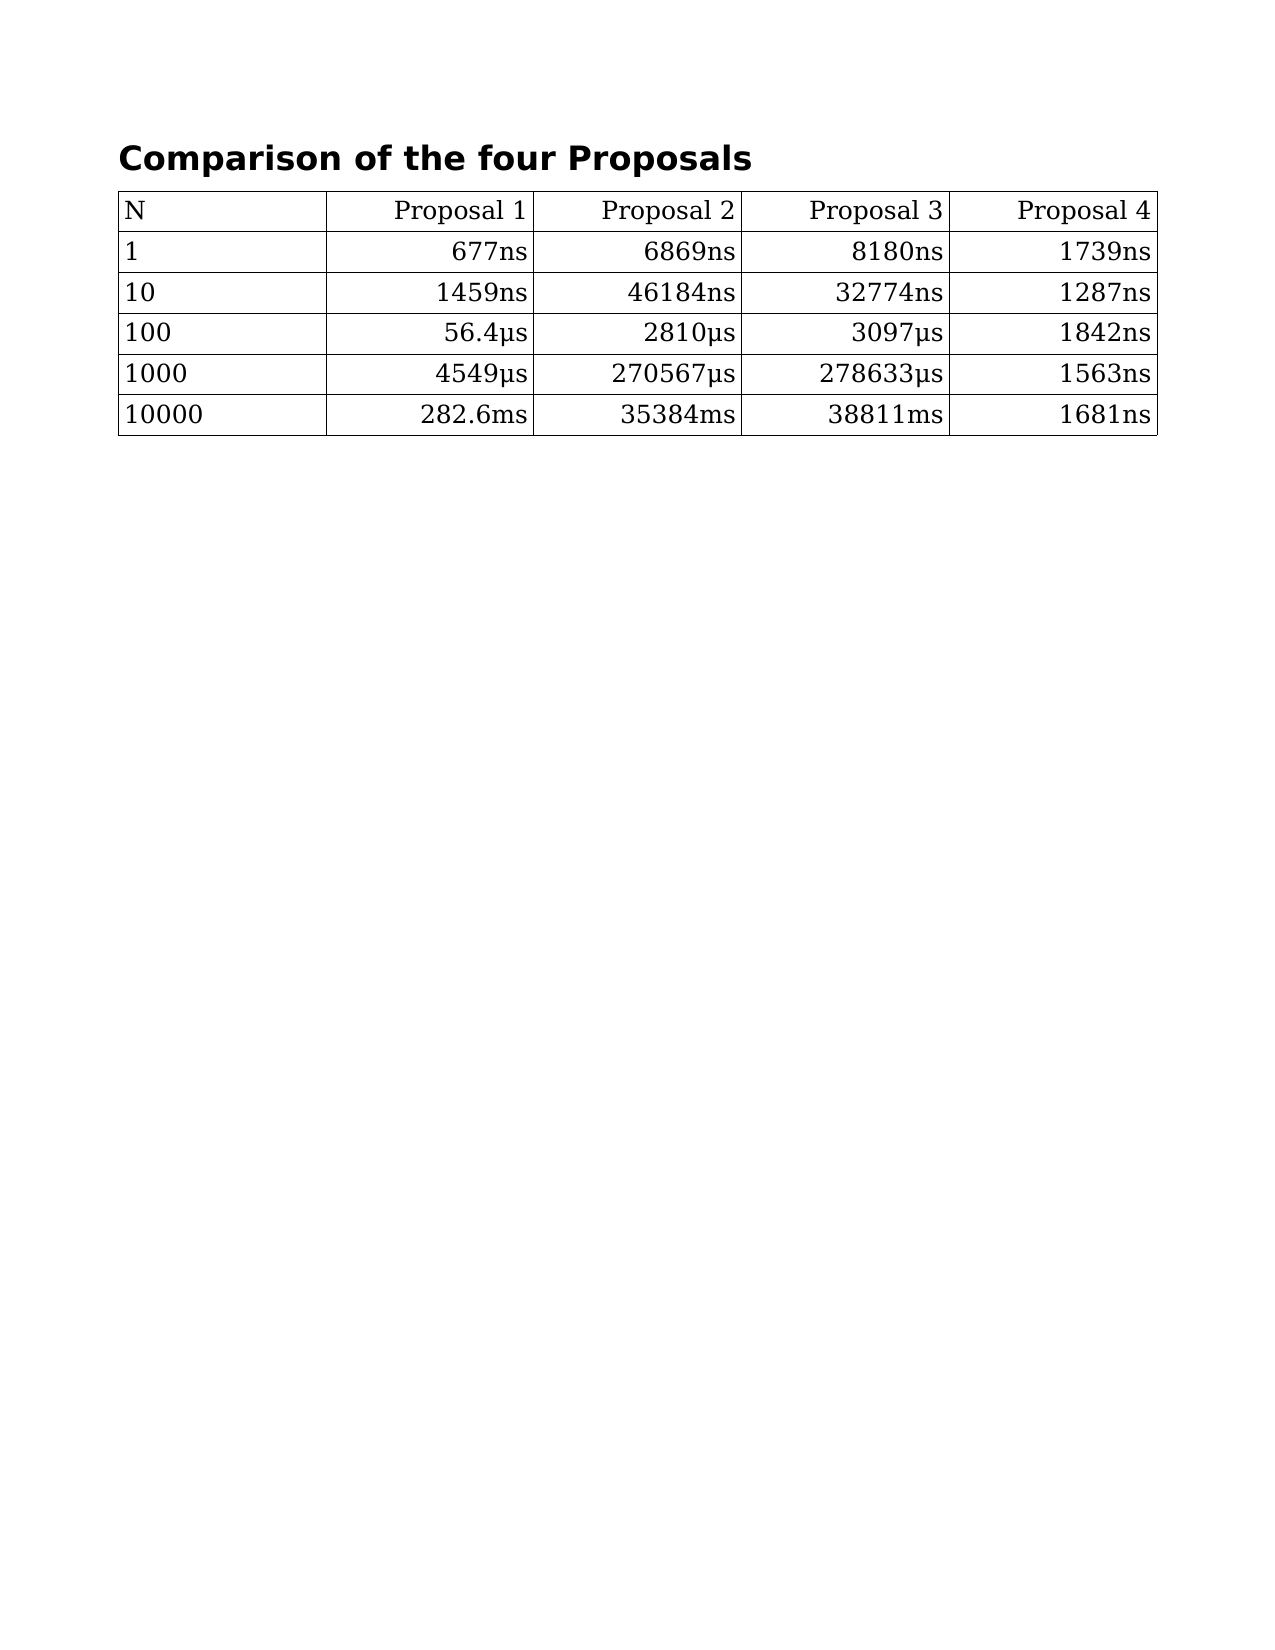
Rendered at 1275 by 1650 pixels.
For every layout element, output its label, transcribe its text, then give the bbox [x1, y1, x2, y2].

table_cell 8180ns [742, 232, 949, 272]
table_cell 1681ns [950, 395, 1157, 435]
table_cell 4549μs [327, 355, 533, 394]
table_cell 32774ns [742, 273, 949, 313]
table_cell 1287ns [950, 273, 1157, 313]
table_header N [119, 192, 326, 231]
table_cell 270567μs [534, 355, 741, 394]
table_cell 38811ms [742, 395, 949, 435]
table_cell 1000 [119, 355, 326, 394]
table_cell 2810μs [534, 314, 741, 353]
table_cell 282.6ms [327, 395, 533, 435]
table_cell 1842ns [950, 314, 1157, 353]
subtitle Comparison of the four Proposals [118, 139, 1157, 178]
table_cell 1739ns [950, 232, 1157, 272]
table_header Proposal 2 [534, 192, 741, 231]
table_cell 1459ns [327, 273, 533, 313]
table_cell 100 [119, 314, 326, 353]
table_cell 56.4μs [327, 314, 533, 353]
table_cell 46184ns [534, 273, 741, 313]
table_cell 1 [119, 232, 326, 272]
table_cell 10000 [119, 395, 326, 435]
table_cell 3097μs [742, 314, 949, 353]
table_cell 677ns [327, 232, 533, 272]
table_header Proposal 3 [742, 192, 949, 231]
table_cell 10 [119, 273, 326, 313]
table_cell 6869ns [534, 232, 741, 272]
table_header Proposal 4 [950, 192, 1157, 231]
table_header Proposal 1 [327, 192, 533, 231]
table_cell 278633μs [742, 355, 949, 394]
table_cell 35384ms [534, 395, 741, 435]
table_cell 1563ns [950, 355, 1157, 394]
